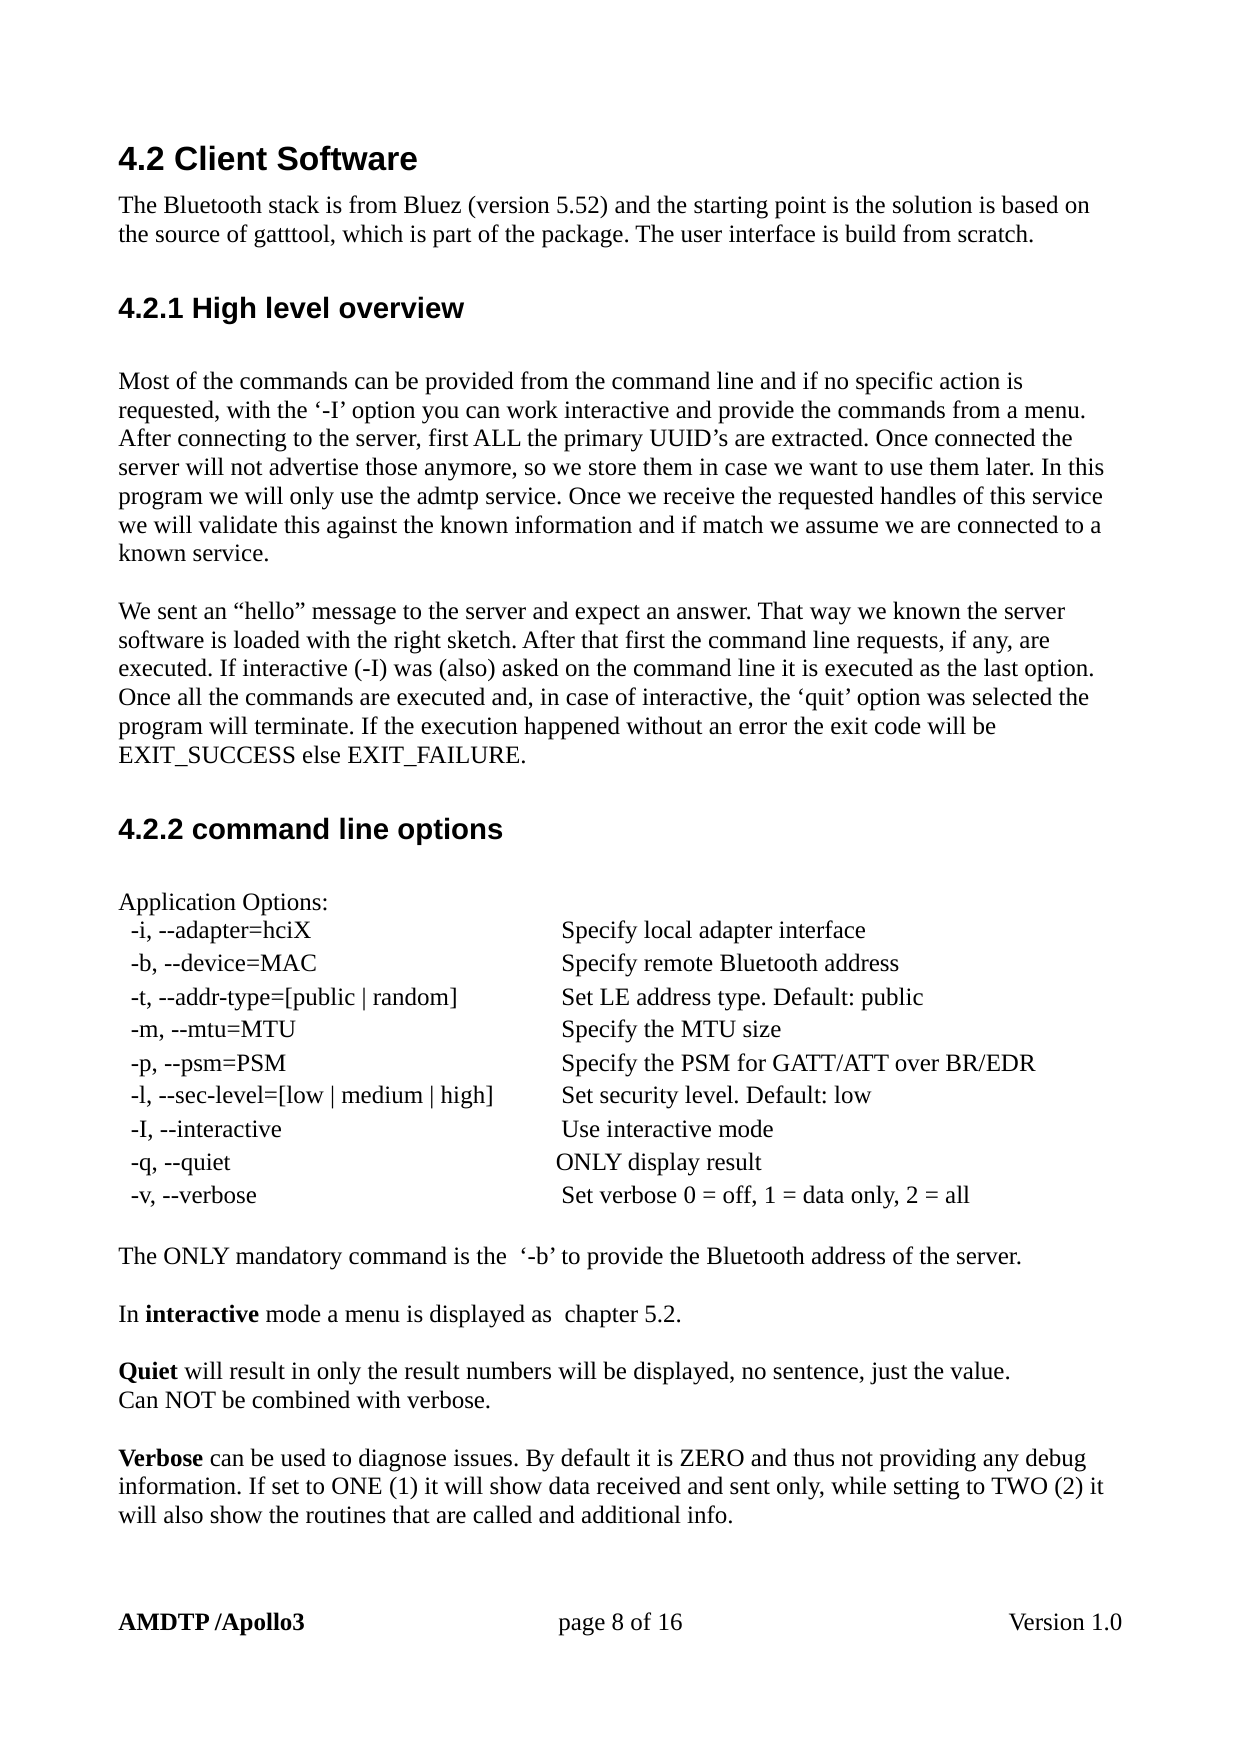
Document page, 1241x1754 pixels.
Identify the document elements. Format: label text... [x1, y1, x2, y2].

text -v, --verbose Set verbose 0 = off, 1 = data only, 2 = all [118, 1180, 1122, 1208]
text After connecting to the server, first ALL the primary UUID’s are extracted. Once connected the server will not advertise those anymore, so we store them in case we want to use them later. In this program we will only use the admtp service. Once we receive the requested handles of this service we will validate this against the known information and if match we assume we are connected to a known service. [118, 423, 1122, 567]
text -b, --device=MAC Specify remote Bluetooth address [118, 948, 1122, 977]
text The ONLY mandatory command is the ‘-b’ to provide the Bluetooth address of the server. [118, 1241, 1122, 1270]
subtitle 4.2.2 command line options [118, 812, 1122, 846]
text -p, --psm=PSM Specify the PSM for GATT/ATT over BR/EDR [118, 1048, 1122, 1076]
text In interactive mode a menu is displayed as chapter 5.2. [118, 1299, 1122, 1328]
subtitle 4.2 Client Software [118, 139, 1122, 178]
text We sent an “hello” message to the server and expect an answer. That way we known the server software is loaded with the right sketch. After that first the command line requests, if any, are executed. If interactive (-I) was (also) asked on the command line it is executed as the last option. Once all the commands are executed and, in case of interactive, the ‘quit’ option was selected the program will terminate. If the execution happened without an error the exit code will be EXIT_SUCCESS else EXIT_FAILURE. [118, 596, 1122, 768]
text -m, --mtu=MTU Specify the MTU size [118, 1014, 1122, 1043]
text -I, --interactive Use interactive mode [118, 1114, 1122, 1142]
text -t, --addr-type=[public | random] Set LE address type. Default: public [118, 982, 1122, 1010]
text Application Options: [118, 887, 1122, 916]
text -l, --sec-level=[low | medium | high] Set security level. Default: low [118, 1081, 1122, 1109]
text The Bluetooth stack is from Bluez (version 5.52) and the starting point is the solution is based on the source of gatttool, which is part of the package. The user interface is build from scratch. [118, 190, 1122, 248]
text Can NOT be combined with verbose. [118, 1385, 1122, 1414]
text Most of the commands can be provided from the command line and if no specific action is requested, with the ‘-I’ option you can work interactive and provide the commands from a menu. [118, 366, 1122, 423]
text -i, --adapter=hciX Specify local adapter interface [118, 916, 1122, 944]
text Quiet will result in only the result numbers will be displayed, no sentence, just the value. [118, 1356, 1122, 1385]
text -q, --quiet ONLY display result [118, 1147, 1122, 1175]
subtitle 4.2.1 High level overview [118, 291, 1122, 325]
text Verbose can be used to diagnose issues. By default it is ZERO and thus not providing any debug information. If set to ONE (1) it will show data received and sent only, while setting to TWO (2) it will also show the routines that are called and additional info. [118, 1443, 1122, 1529]
